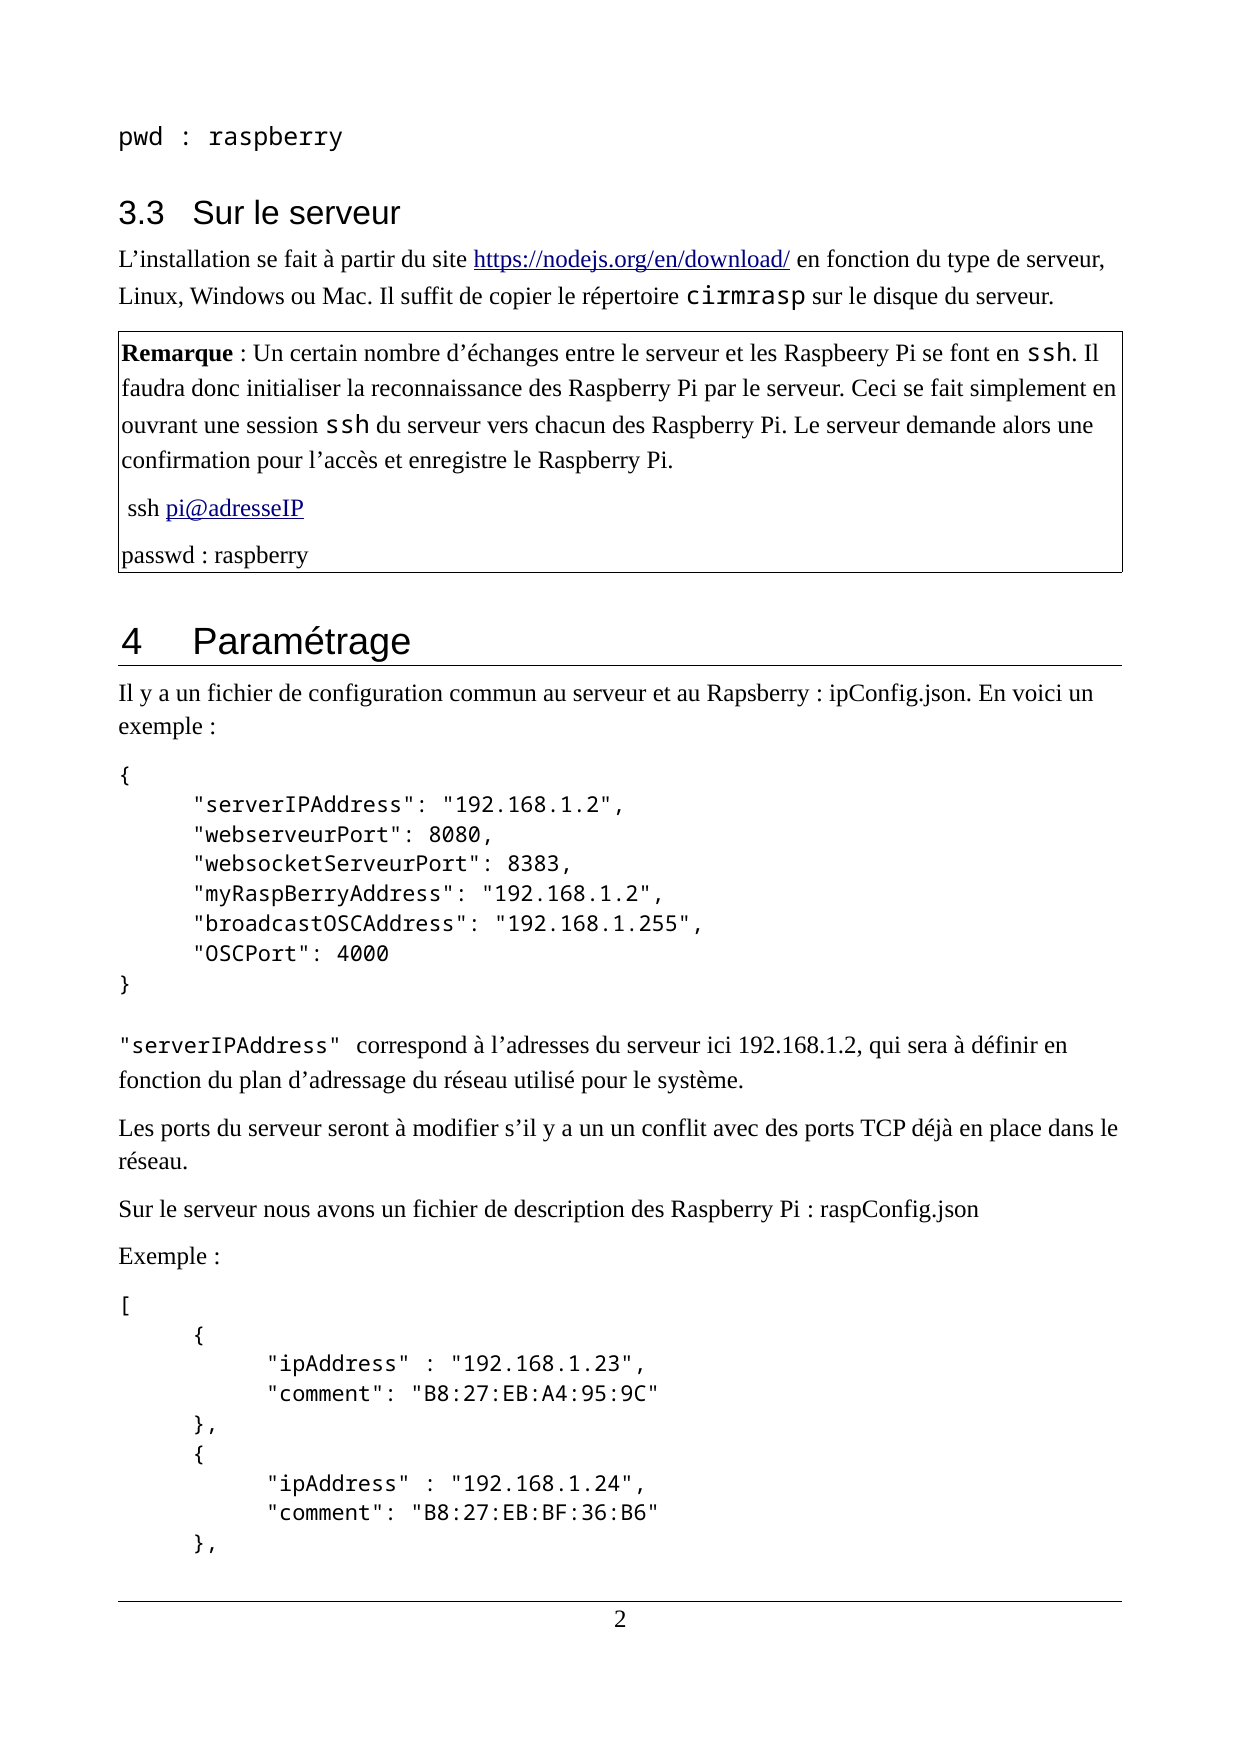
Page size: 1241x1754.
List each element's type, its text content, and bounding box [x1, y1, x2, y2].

text "serverIPAddress" correspond à l’adresses du serveur ici 192.168.1.2, qui sera à définir en fonction du plan d’adressage du réseau utilisé pour le système. [118, 1027, 1122, 1094]
text "ipAddress" : "192.168.1.24", [118, 1468, 1122, 1497]
subtitle Sur le serveur [118, 193, 1122, 231]
text "myRaspBerryAddress": "192.168.1.2", [118, 878, 1122, 908]
text Remarque : Un certain nombre d’échanges entre le serveur et les Raspbeery Pi se font en ssh. Il faudra donc initialiser la reconnaissance des Raspberry Pi par le serveur. Ceci se fait simplement en ouvrant une session ssh du serveur vers chacun des Raspberry Pi. Le serveur demande alors une confirmation pour l’accès et enregistre le Raspberry Pi. [119, 332, 1122, 474]
text [ [118, 1289, 1122, 1319]
subtitle Paramétrage [118, 616, 1122, 665]
text L’installation se fait à partir du site https://nodejs.org/en/download/ en fonction du type de serveur, Linux, Windows ou Mac. Il suffit de copier le répertoire cirmrasp sur le disque du serveur. [118, 244, 1122, 312]
text }, [118, 1408, 1122, 1438]
text passwd : raspberry [119, 537, 1122, 572]
text "OSCPort": 4000 [118, 938, 1122, 967]
text pwd : raspberry [118, 118, 1122, 152]
text }, [118, 1527, 1122, 1557]
text { [118, 759, 1122, 789]
text { [118, 1319, 1122, 1348]
text { [118, 1438, 1122, 1468]
text "webserveurPort": 8080, [118, 818, 1122, 848]
text "serverIPAddress": "192.168.1.2", [118, 789, 1122, 818]
text "websocketServeurPort": 8383, [118, 848, 1122, 878]
text Exemple : [118, 1241, 1122, 1270]
text "ipAddress" : "192.168.1.23", [118, 1348, 1122, 1378]
text "broadcastOSCAddress": "192.168.1.255", [118, 908, 1122, 938]
text "comment": "B8:27:EB:A4:95:9C" [118, 1378, 1122, 1408]
text Il y a un fichier de configuration commun au serveur et au Rapsberry : ipConfig.json. En voici un exemple : [118, 678, 1122, 740]
text Les ports du serveur seront à modifier s’il y a un un conflit avec des ports TCP déjà en place dans le réseau. [118, 1113, 1122, 1175]
text "comment": "B8:27:EB:BF:36:B6" [118, 1497, 1122, 1527]
text ssh pi@adresseIP [119, 489, 1122, 521]
text Sur le serveur nous avons un fichier de description des Raspberry Pi : raspConfig.json [118, 1194, 1122, 1222]
text } [118, 967, 1122, 997]
